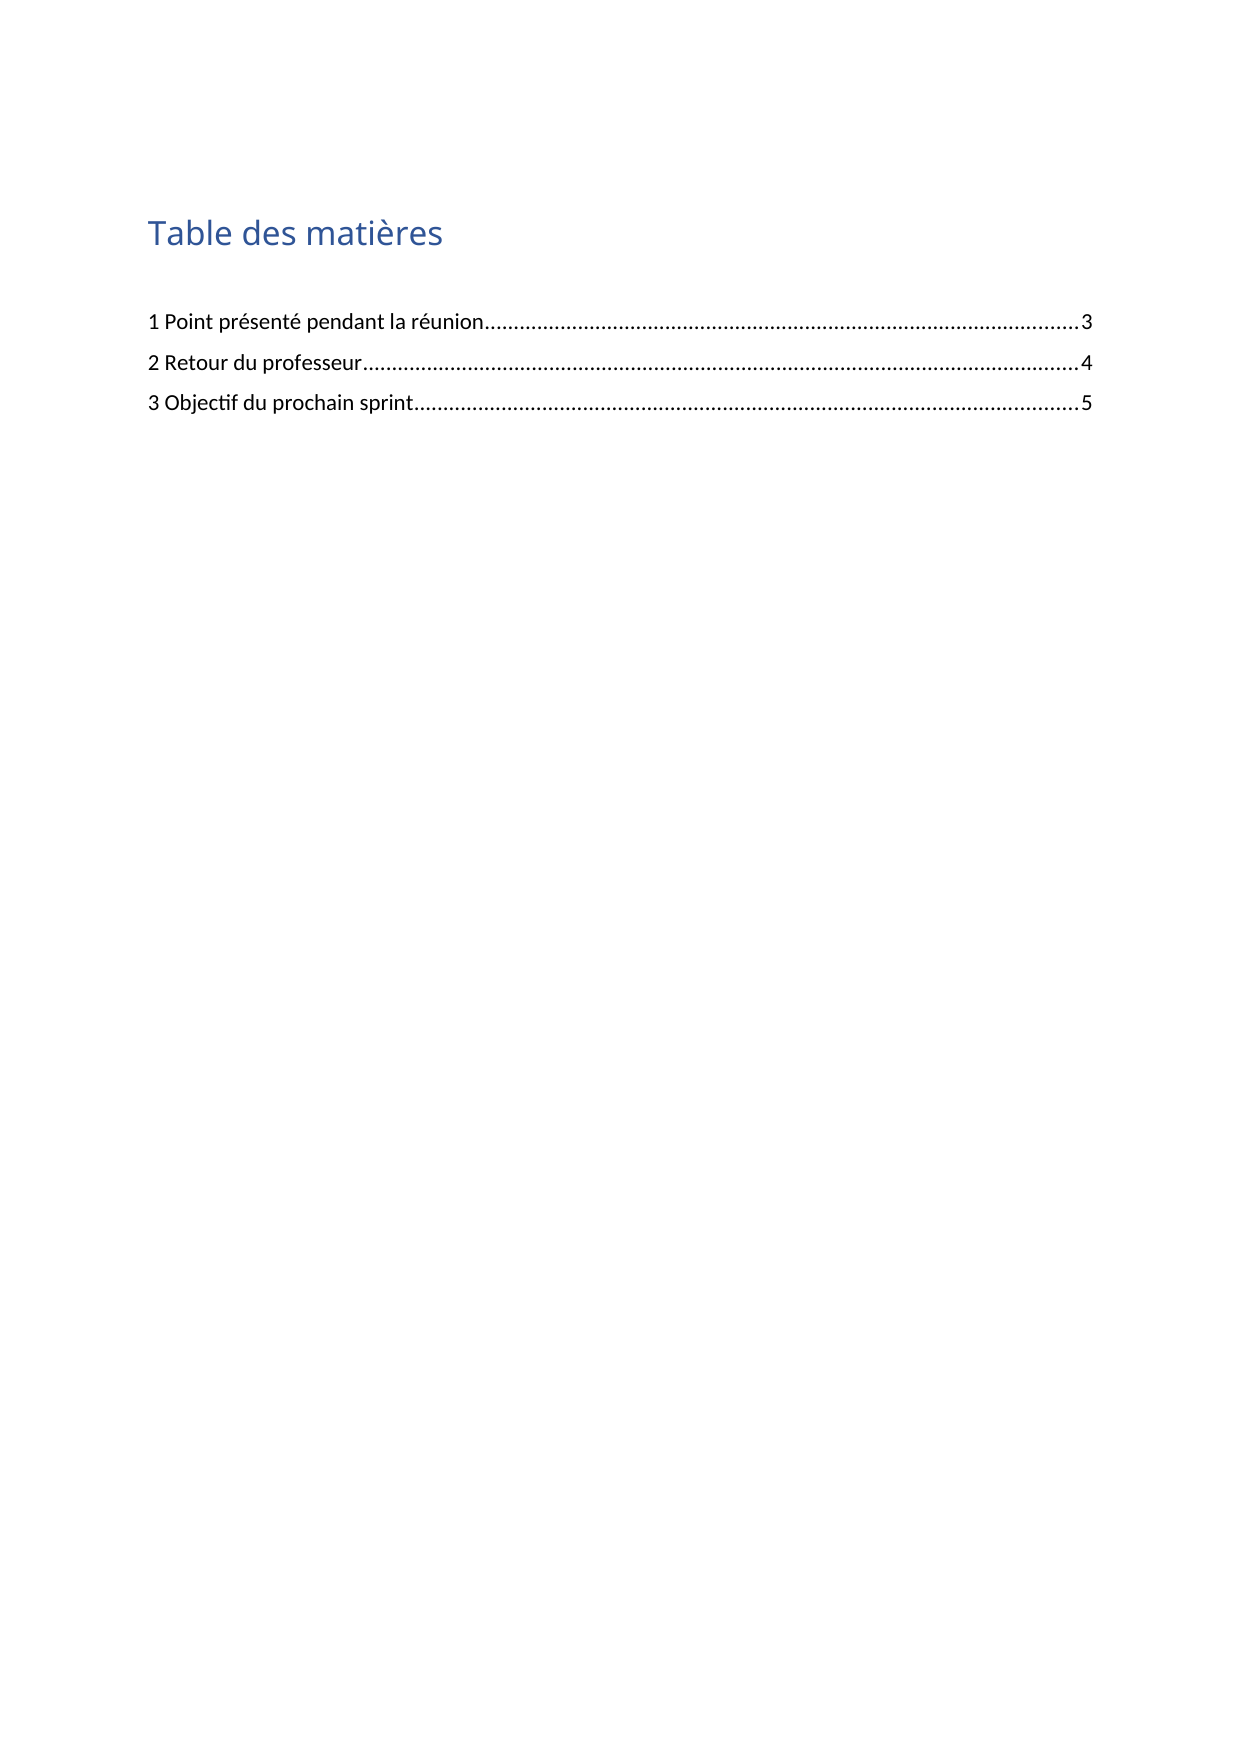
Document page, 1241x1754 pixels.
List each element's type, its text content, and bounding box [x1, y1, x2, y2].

text 3 Objectif du prochain sprint 5 [148, 388, 1093, 417]
text 2 Retour du professeur 4 [148, 348, 1093, 376]
text 1 Point présenté pendant la réunion 3 [148, 307, 1093, 335]
subtitle Table des matières [148, 209, 1093, 304]
